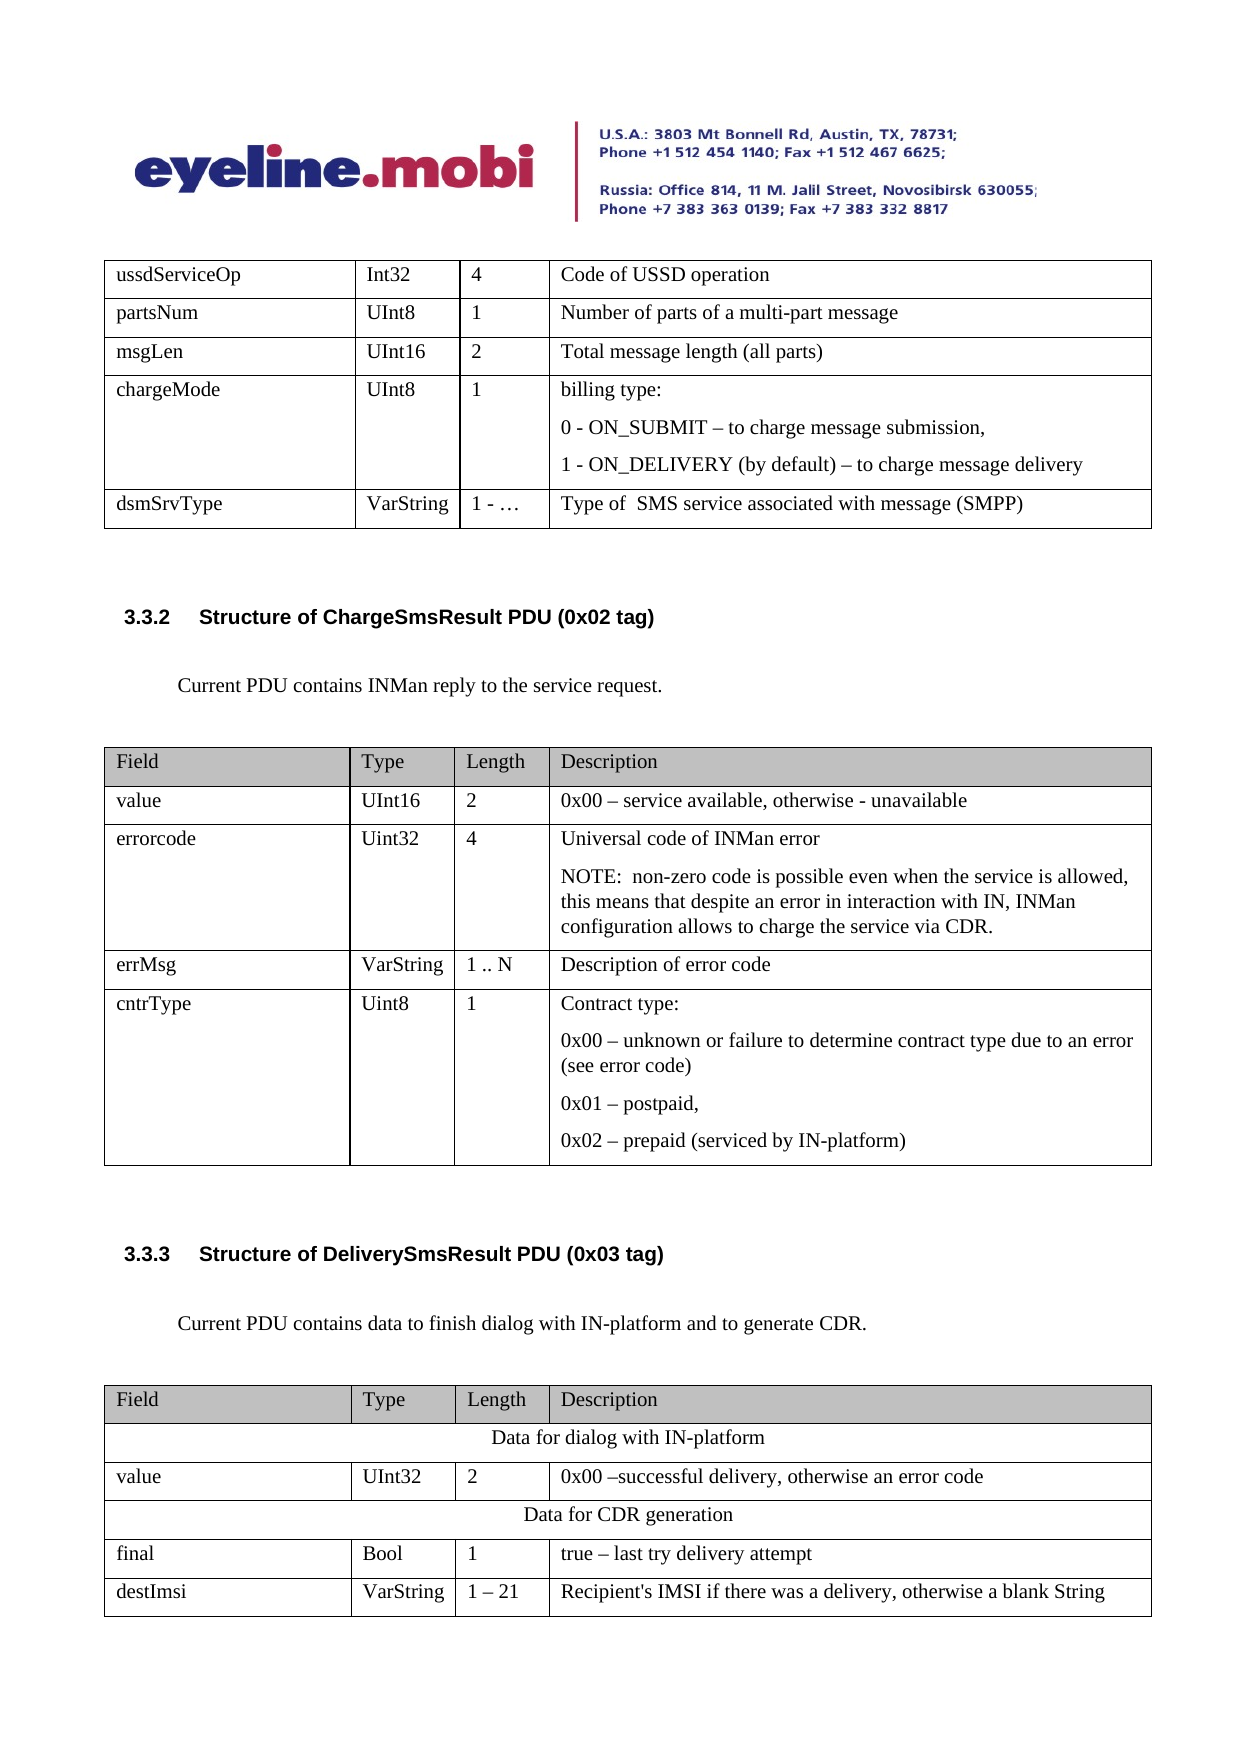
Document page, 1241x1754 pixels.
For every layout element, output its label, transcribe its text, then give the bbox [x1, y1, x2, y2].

table_header Field [105, 1386, 351, 1423]
table_cell 2 [456, 1463, 549, 1500]
table_header Type [352, 1386, 455, 1423]
table_cell Uint8 [351, 990, 454, 1165]
table_header Length [456, 1386, 549, 1423]
table_cell UInt16 [356, 338, 459, 375]
table_cell ussdServiceOp [105, 261, 355, 298]
table_cell 0x00 – service available, otherwise - unavailable [550, 787, 1151, 824]
table_cell Description of error code [550, 951, 1151, 989]
table_cell true – last try delivery attempt [550, 1540, 1151, 1577]
table_cell 1 .. N [455, 951, 549, 989]
table_cell VarString [356, 490, 459, 527]
table_cell Code of USSD operation [550, 261, 1151, 298]
table_header Description [550, 1386, 1151, 1423]
table_cell 1 [461, 376, 549, 489]
table_cell UInt8 [356, 299, 459, 337]
table_cell UInt32 [352, 1463, 455, 1500]
table_cell msgLen [105, 338, 355, 375]
table_cell Recipient's IMSI if there was a delivery, otherwise a blank String [550, 1579, 1151, 1616]
table_cell Uint32 [351, 825, 454, 950]
table_cell Type of SMS service associated with message (SMPP) [550, 490, 1151, 527]
table_cell Data for CDR generation [105, 1501, 1151, 1539]
table_cell value [105, 1463, 351, 1500]
table_cell destImsi [105, 1579, 351, 1616]
text Current PDU contains data to finish dialog with IN-platform and to generate CDR. [177, 1310, 1151, 1335]
table_cell 1 - … [461, 490, 549, 527]
table_cell 1 [455, 990, 549, 1165]
table_cell UInt8 [356, 376, 459, 489]
table_cell Int32 [356, 261, 459, 298]
table_cell 0x00 –successful delivery, otherwise an error code [550, 1463, 1151, 1500]
table_cell partsNum [105, 299, 355, 337]
table_cell cntrType [105, 990, 349, 1165]
table_cell 2 [461, 338, 549, 375]
table_cell Number of parts of a multi-part message [550, 299, 1151, 337]
table_cell 1 – 21 [456, 1579, 549, 1616]
table_cell billing type: 0 - ON_SUBMIT – to charge message submission, 1 - ON_DELIVERY (by default) – to charge message delivery [550, 376, 1151, 489]
picture [134, 121, 1037, 222]
table_cell Universal code of INMan error NOTE: non-zero code is possible even when the service is allowed, this means that despite an error in interaction with IN, INMan configuration allows to charge the service via CDR. [550, 825, 1151, 950]
subtitle Structure of ChargeSmsResult PDU (0x02 tag) [118, 603, 1151, 628]
table_header Field [105, 748, 349, 786]
table_cell errorcode [105, 825, 349, 950]
table_cell Data for dialog with IN-platform [105, 1424, 1151, 1462]
table_header Description [550, 748, 1151, 786]
table_cell 4 [461, 261, 549, 298]
table_cell 1 [461, 299, 549, 337]
table_cell value [105, 787, 349, 824]
table_cell errMsg [105, 951, 349, 989]
table_cell chargeMode [105, 376, 355, 489]
table_cell VarString [351, 951, 454, 989]
table_header Length [455, 748, 549, 786]
table_header Type [351, 748, 454, 786]
table_cell 4 [455, 825, 549, 950]
subtitle Structure of DeliverySmsResult PDU (0x03 tag) [118, 1241, 1151, 1266]
table_cell Contract type: 0x00 – unknown or failure to determine contract type due to an error (see error code) 0x01 – postpaid, 0x02 – prepaid (serviced by IN-platform) [550, 990, 1151, 1165]
table_cell 1 [456, 1540, 549, 1577]
table_cell Total message length (all parts) [550, 338, 1151, 375]
table_cell 2 [455, 787, 549, 824]
table_cell final [105, 1540, 351, 1577]
text Current PDU contains INMan reply to the service request. [177, 672, 1151, 697]
table_cell VarString [352, 1579, 455, 1616]
table_cell dsmSrvType [105, 490, 355, 527]
table_cell Bool [352, 1540, 455, 1577]
table_cell UInt16 [351, 787, 454, 824]
